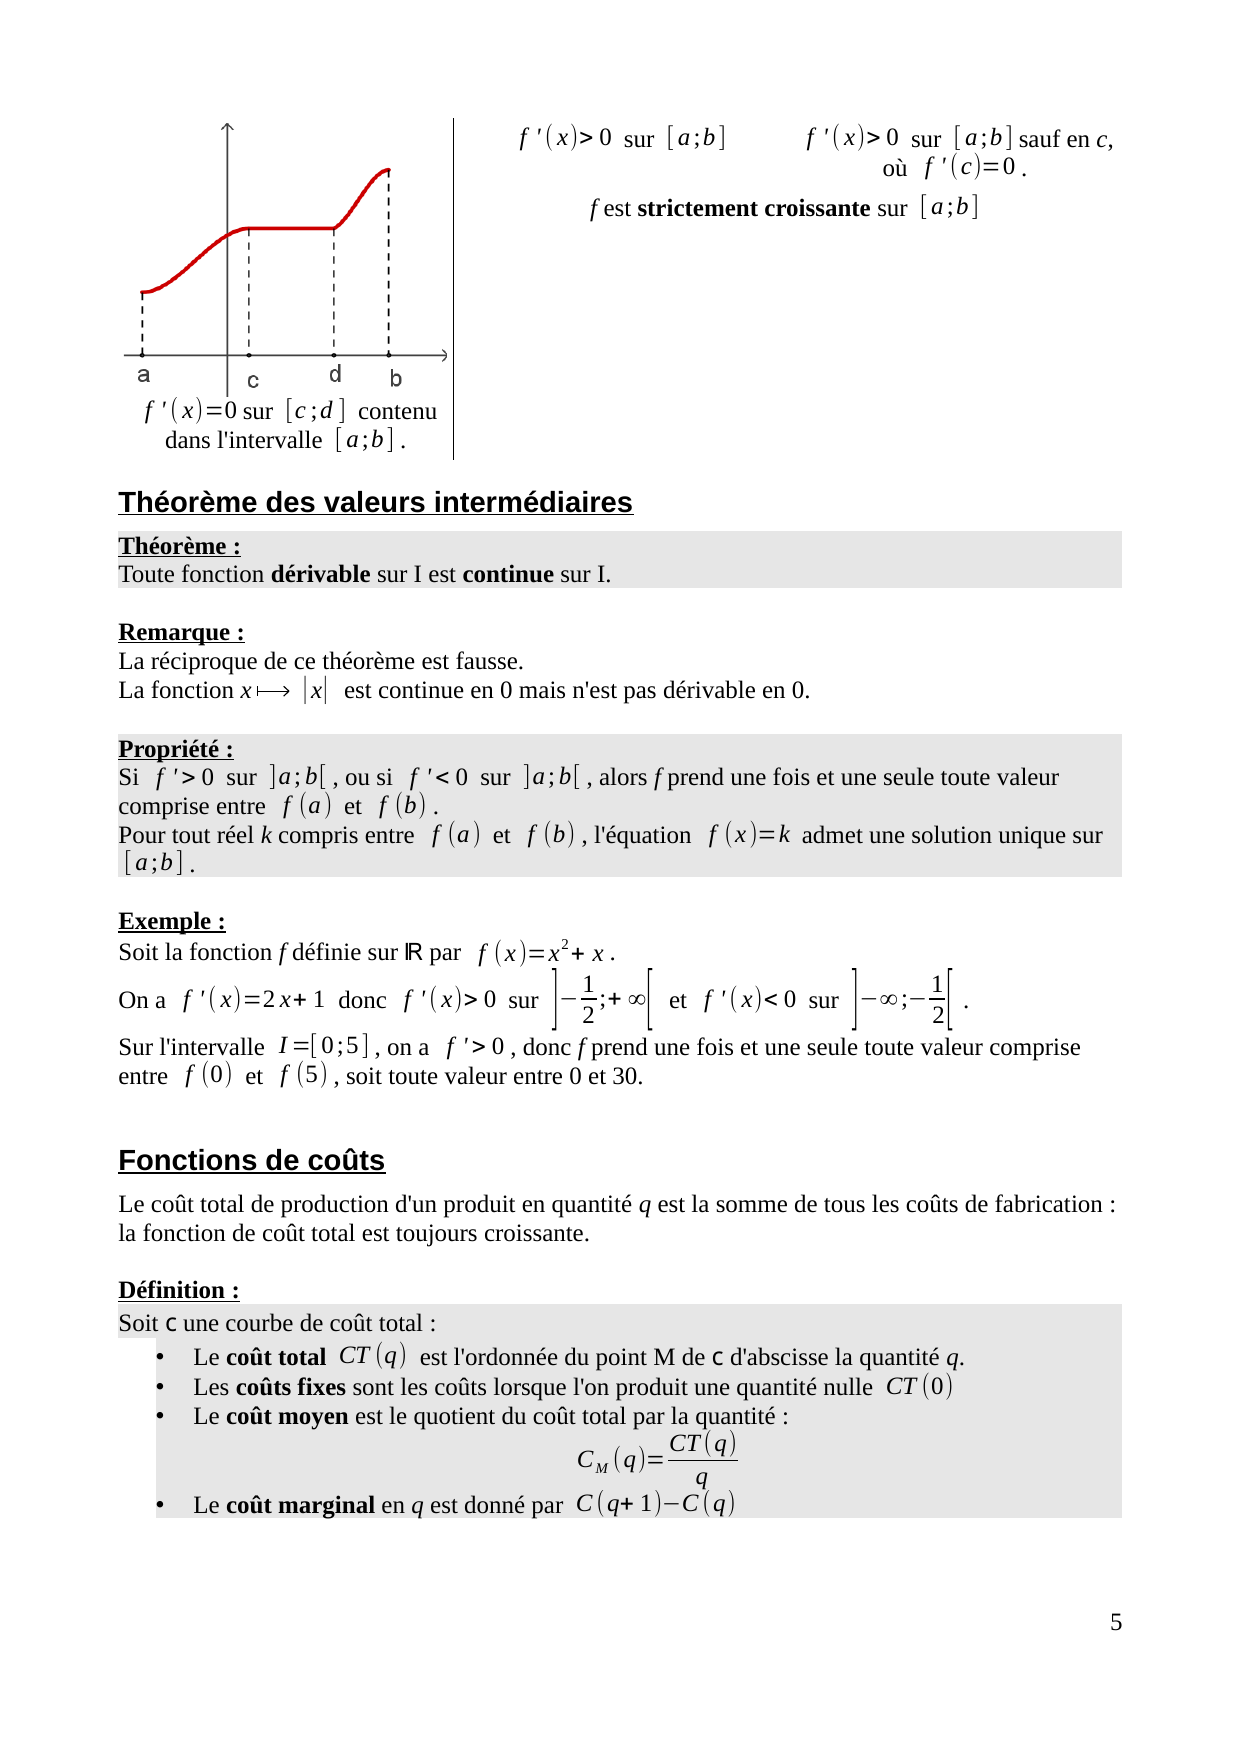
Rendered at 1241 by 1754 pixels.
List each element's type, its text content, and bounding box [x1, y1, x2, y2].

text Soit la fonction f définie sur ℝ par . [118, 935, 1122, 967]
subtitle Fonctions de coûts [118, 1143, 1122, 1177]
text Toute fonction dérivable sur I est continue sur I. [118, 559, 1122, 588]
text On a donc sur et sur . [118, 967, 1122, 1032]
text Sur l'intervalle , on a , donc f prend une fois et une seule toute valeur comprise entre et , soit toute valeur entre 0 et 30. [118, 1032, 1122, 1089]
text Propriété : [118, 734, 1122, 762]
text Définition : [118, 1276, 1122, 1304]
text Remarque : [118, 617, 1122, 646]
text Théorème : [118, 531, 1122, 559]
table_header sur sauf en c, où . [788, 118, 1122, 187]
text Exemple : [118, 906, 1122, 935]
list Le coût marginal en q est donné par [156, 1490, 1122, 1518]
text La réciproque de ce théorème est fausse. [118, 646, 1122, 674]
list Le coût moyen est le quotient du coût total par la quantité : [156, 1401, 1122, 1430]
list Le coût total est l'ordonnée du point M de c d'abscisse la quantité q. [156, 1338, 1122, 1372]
text Soit c une courbe de coût total : [118, 1304, 1122, 1338]
text Pour tout réel k compris entre et , l'équation admet une solution unique sur . [118, 820, 1122, 877]
table_header sur [454, 118, 787, 187]
table_header sur contenu dans l'intervalle . [118, 118, 453, 460]
table_cell f est strictement croissante sur [454, 187, 1122, 460]
text La fonction x est continue en 0 mais n'est pas dérivable en 0. [118, 674, 1122, 705]
subtitle Théorème des valeurs intermédiaires [118, 485, 1122, 518]
text Si sur , ou si sur , alors f prend une fois et une seule toute valeur comprise entre et . [118, 762, 1122, 820]
list Les coûts fixes sont les coûts lorsque l'on produit une quantité nulle [156, 1372, 1122, 1401]
text Le coût total de production d'un produit en quantité q est la somme de tous les coûts de fabrication : la fonction de coût total est toujours croissante. [118, 1189, 1122, 1247]
